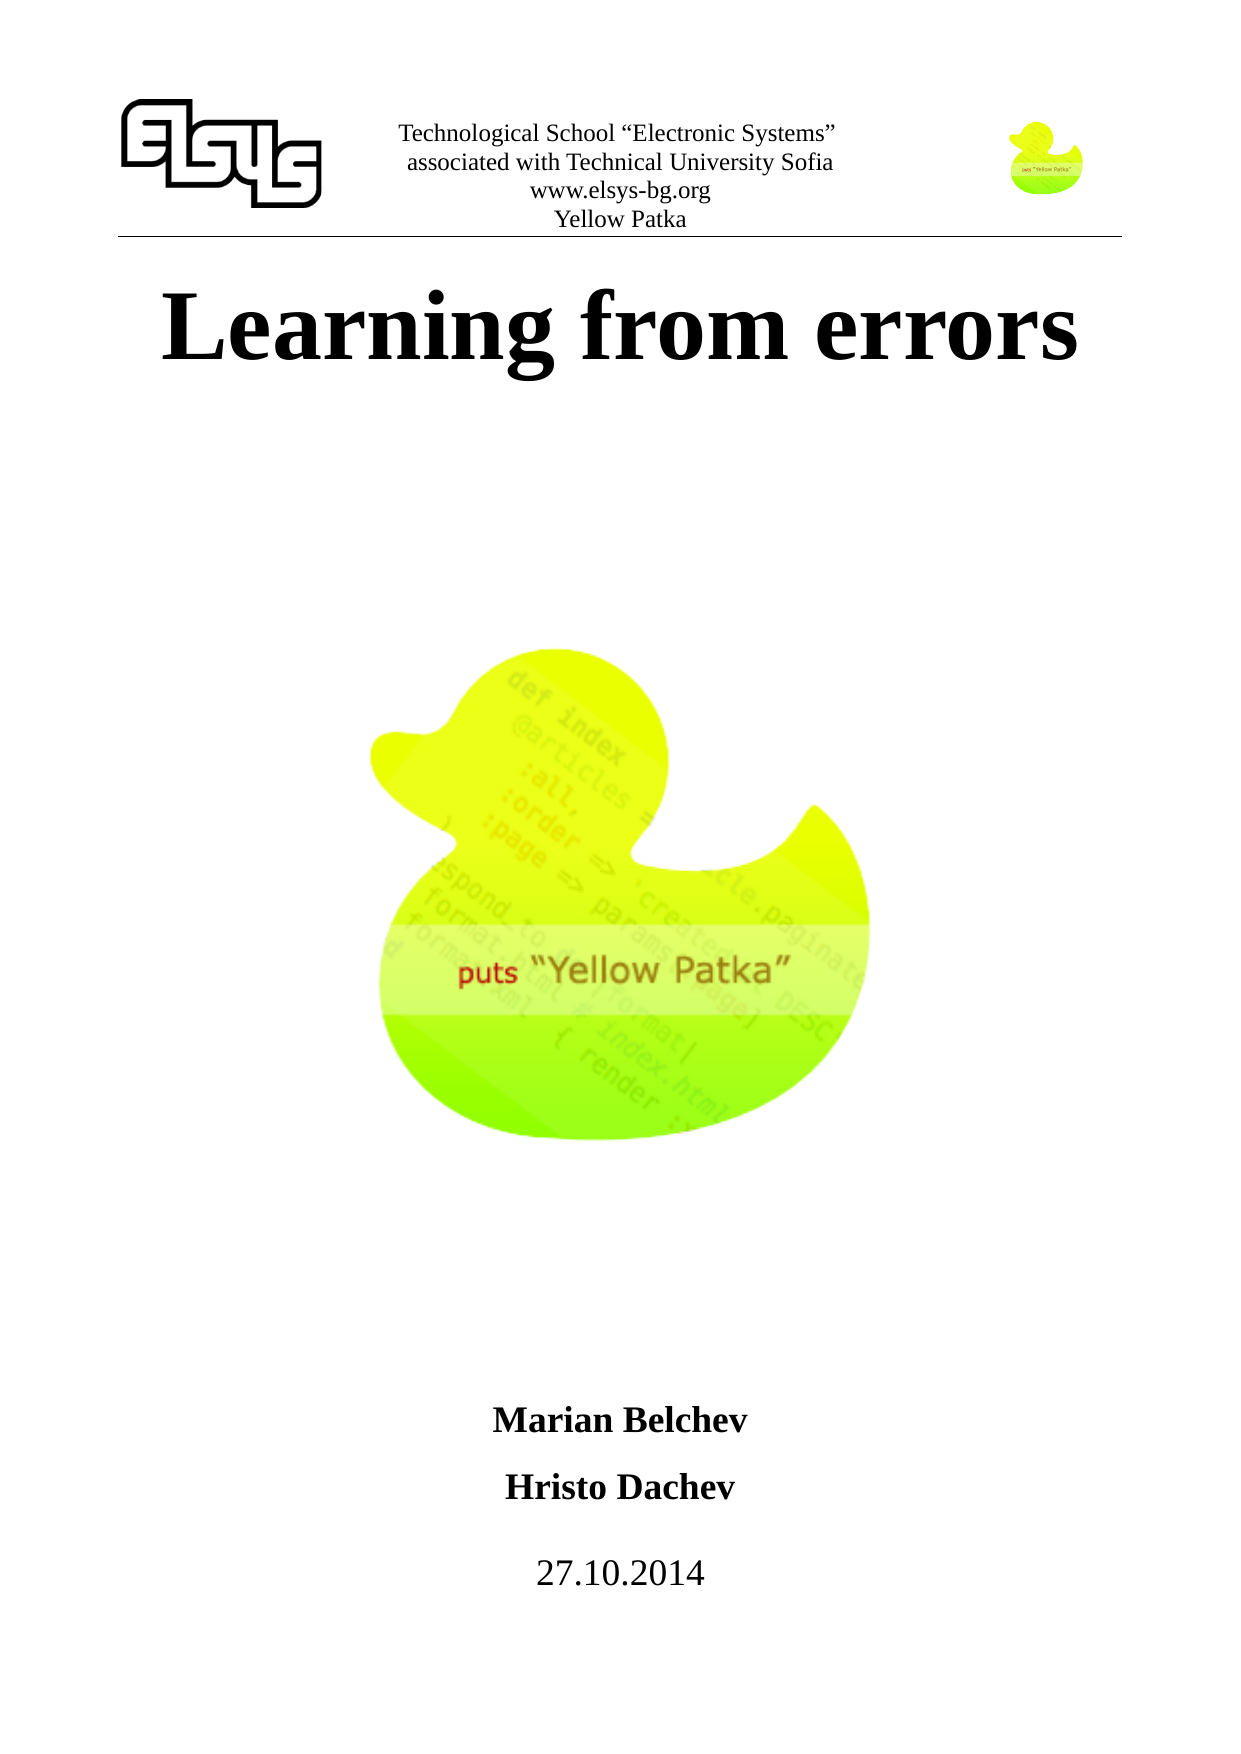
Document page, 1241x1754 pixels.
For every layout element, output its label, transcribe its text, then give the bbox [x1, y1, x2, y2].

text Hristo Dachev [118, 1464, 1122, 1507]
text Marian Belchev [118, 1397, 1122, 1440]
picture [121, 99, 322, 208]
picture [118, 393, 1123, 1397]
text 27.10.2014 [118, 1551, 1122, 1594]
text Learning from errors [118, 266, 1122, 381]
text [118, 381, 1122, 393]
picture [972, 84, 1119, 232]
